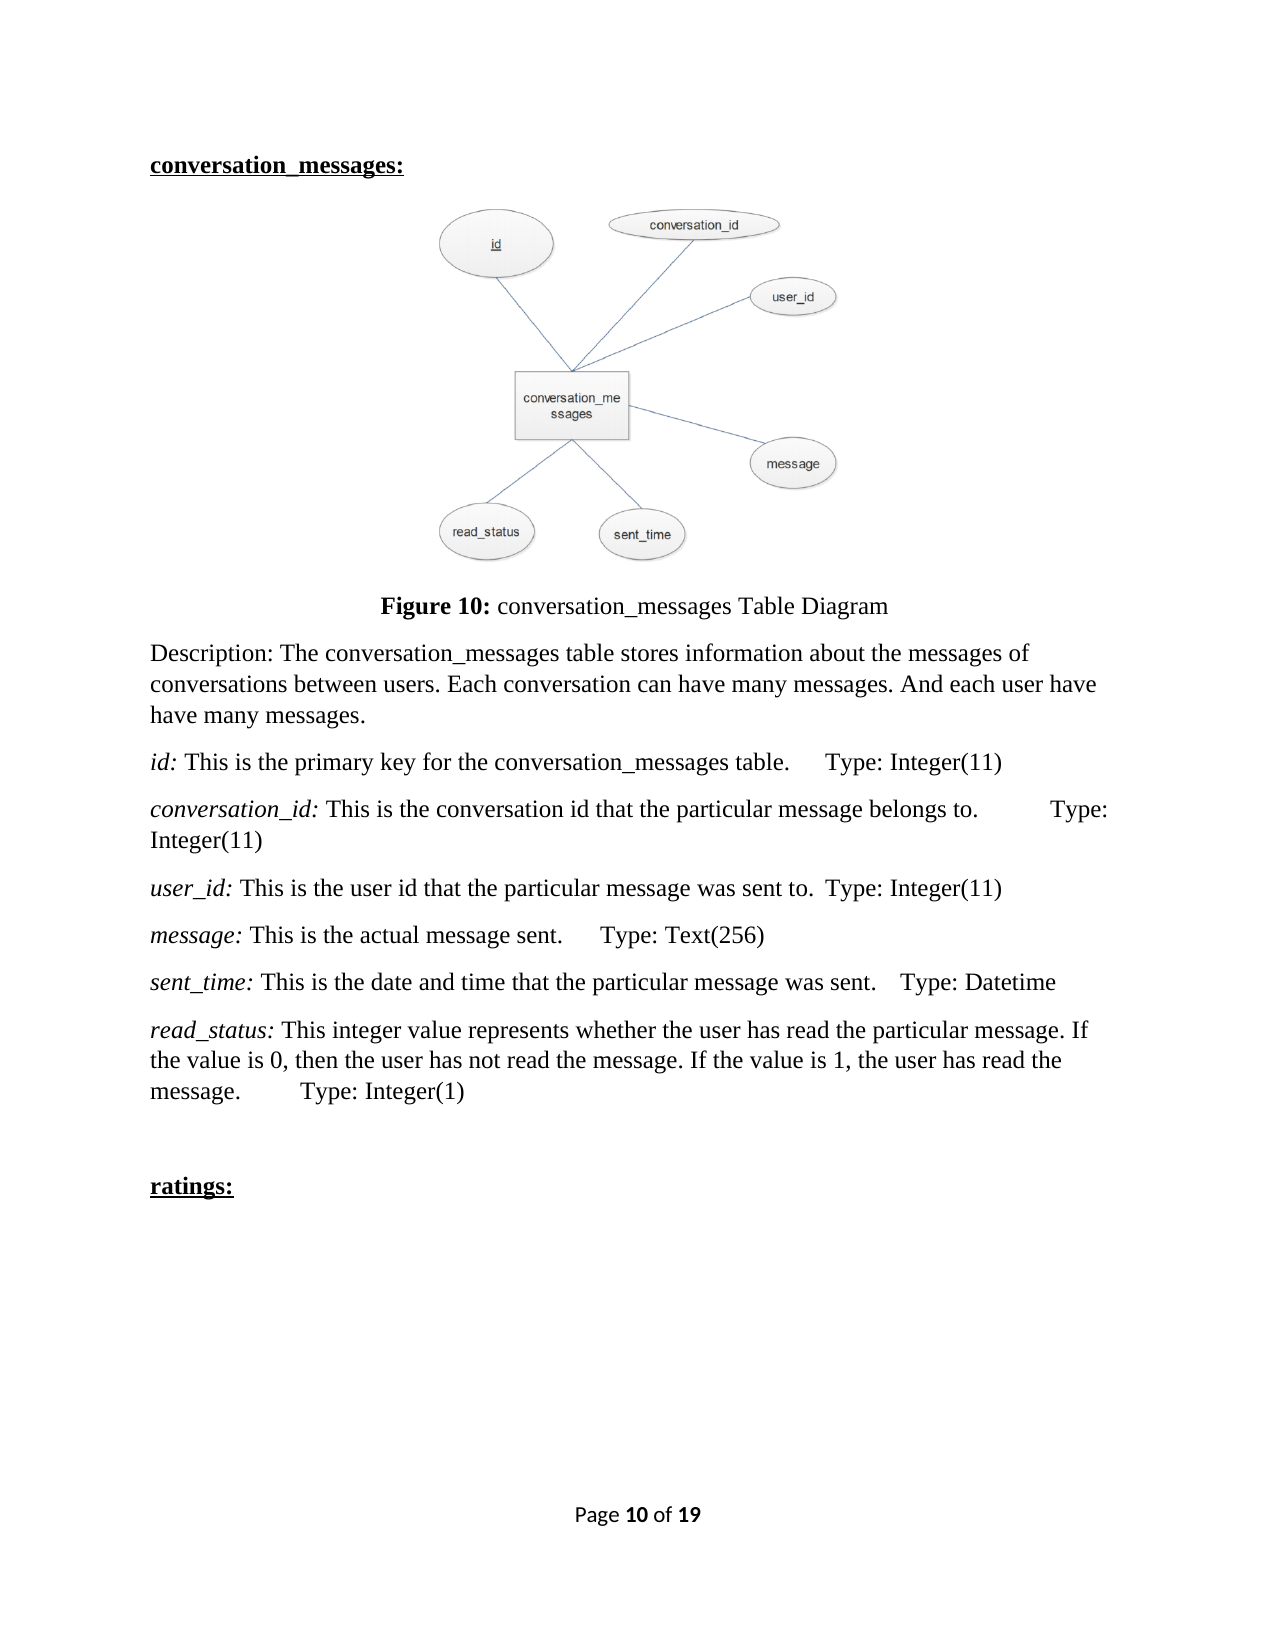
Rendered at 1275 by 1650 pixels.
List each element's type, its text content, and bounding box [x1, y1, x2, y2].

text read_status: This integer value represents whether the user has read the particular message. If the value is 0, then the user has not read the message. If the value is 1, the user has read the message. Type: Integer(1) [150, 1015, 1125, 1105]
text message: This is the actual message sent. Type: Text(256) [150, 920, 1125, 949]
text sent_time: This is the date and time that the particular message was sent. Type: Datetime [150, 967, 1125, 996]
text id: This is the primary key for the conversation_messages table. Type: Integer(11) [150, 747, 1125, 776]
text ratings: [150, 1171, 1125, 1200]
text user_id: This is the user id that the particular message was sent to. Type: Integer(11) [150, 873, 1125, 901]
text Description: The conversation_messages table stores information about the messages of conversations between users. Each conversation can have many messages. And each user have have many messages. [150, 638, 1125, 728]
text conversation_messages: [150, 150, 1125, 179]
text Figure 10: conversation_messages Table Diagram [150, 591, 1125, 620]
text conversation_id: This is the conversation id that the particular message belongs to. Type: Integer(11) [150, 794, 1125, 854]
